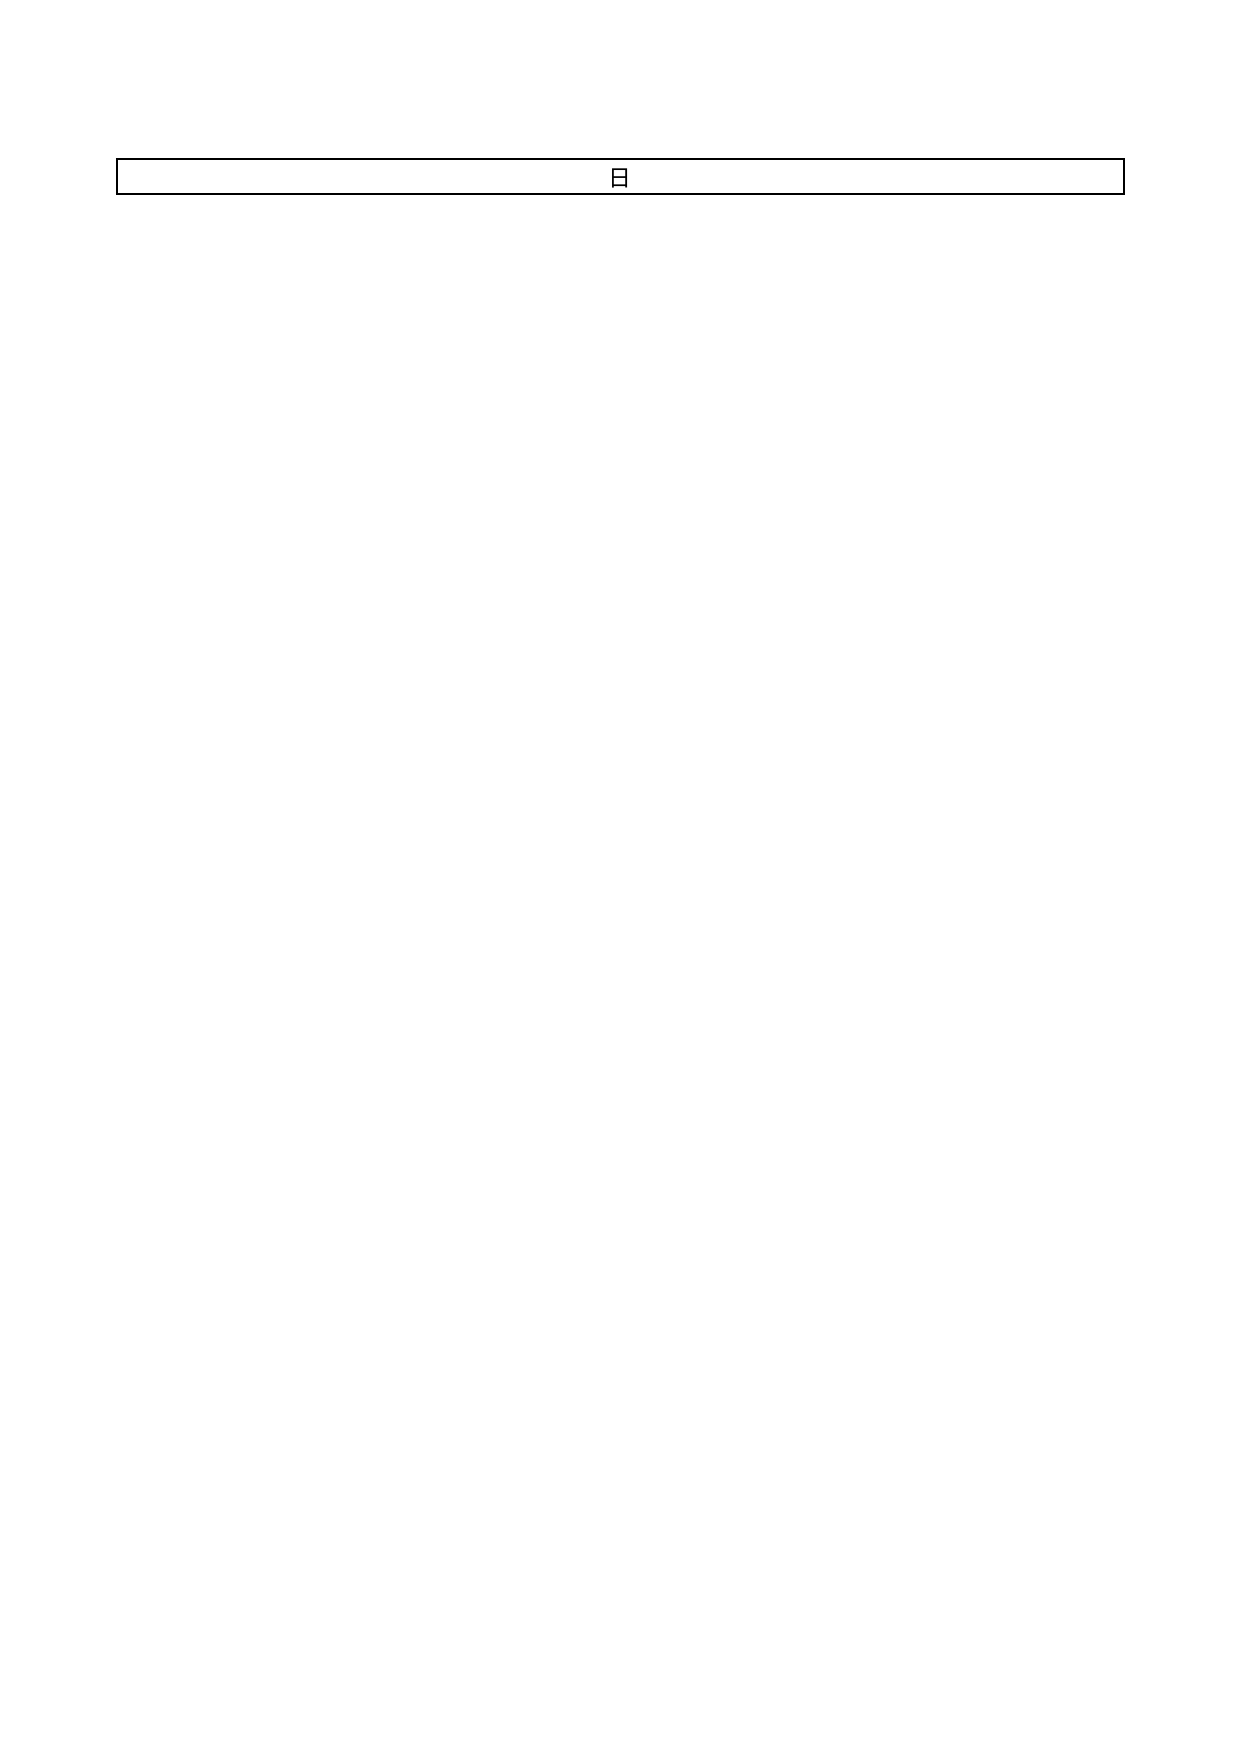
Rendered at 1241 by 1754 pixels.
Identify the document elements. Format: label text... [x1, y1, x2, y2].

table_cell 日 [118, 160, 1123, 193]
